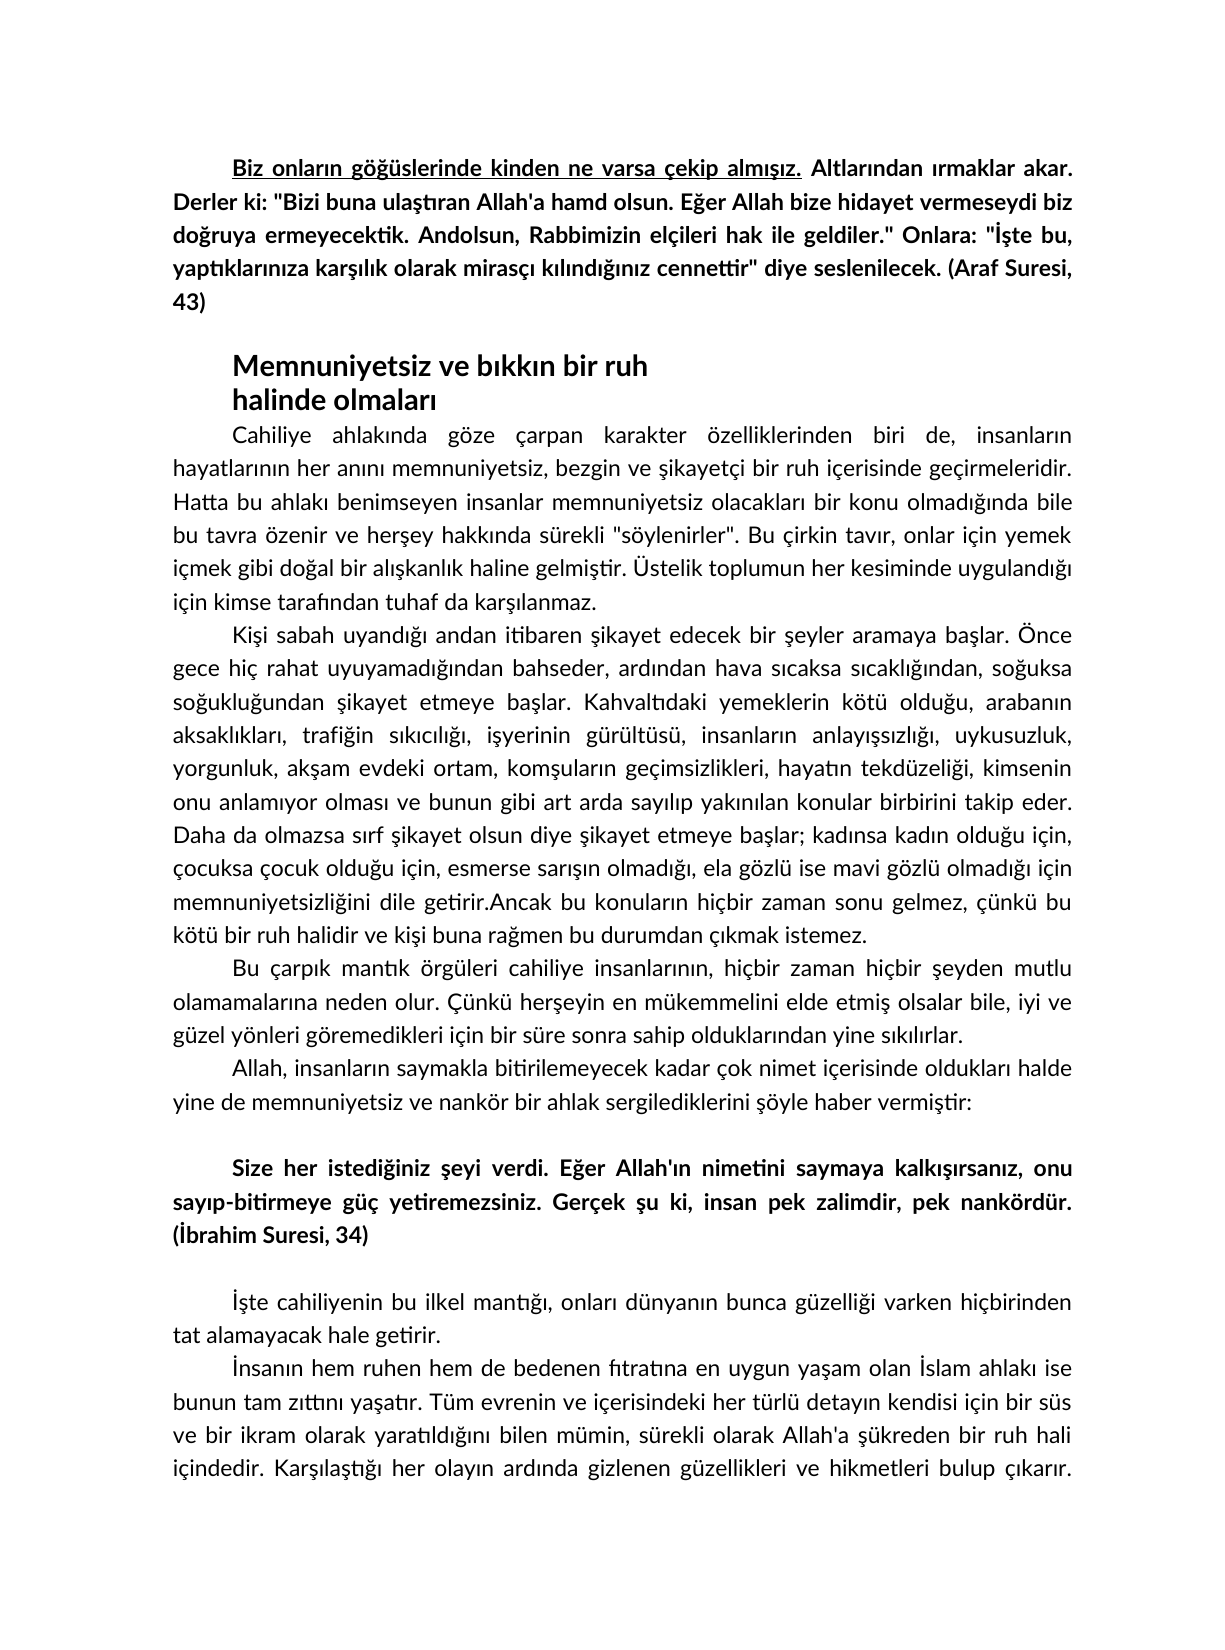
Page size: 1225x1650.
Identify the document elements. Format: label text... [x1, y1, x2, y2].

text İşte cahiliyenin bu ilkel mantığı, onları dünyanın bunca güzelliği varken hiçbirinden tat alamayacak hale getirir. [173, 1283, 1073, 1350]
text Size her istediğiniz şeyi verdi. Eğer Allah'ın nimetini saymaya kalkışırsanız, onu sayıp-bitirmeye güç yetiremezsiniz. Gerçek şu ki, insan pek zalimdir, pek nankördür. (İbrahim Suresi, 34) [173, 1150, 1073, 1250]
subtitle Memnuniyetsiz ve bıkkın bir ruh [173, 350, 1073, 383]
text Allah, insanların saymakla bitirilemeyecek kadar çok nimet içerisinde oldukları halde yine de memnuniyetsiz ve nankör bir ahlak sergilediklerini şöyle haber vermiştir: [173, 1050, 1073, 1117]
text Cahiliye ahlakında göze çarpan karakter özelliklerinden biri de, insanların hayatlarının her anını memnuniyetsiz, bezgin ve şikayetçi bir ruh içerisinde geçirmeleridir. Hatta bu ahlakı benimseyen insanlar memnuniyetsiz olacakları bir konu olmadığında bile bu tavra özenir ve herşey hakkında sürekli "söylenirler". Bu çirkin tavır, onlar için yemek içmek gibi doğal bir alışkanlık haline gelmiştir. Üstelik toplumun her kesiminde uygulandığı için kimse tarafından tuhaf da karşılanmaz. [173, 417, 1073, 617]
text İnsanın hem ruhen hem de bedenen fıtratına en uygun yaşam olan İslam ahlakı ise bunun tam zıttını yaşatır. Tüm evrenin ve içerisindeki her türlü detayın kendisi için bir süs ve bir ikram olarak yaratıldığını bilen mümin, sürekli olarak Allah'a şükreden bir ruh hali içindedir. Karşılaştığı her olayın ardında gizlenen güzellikleri ve hikmetleri bulup çıkarır. [173, 1350, 1073, 1483]
subtitle halinde olmaları [173, 383, 1073, 417]
text Biz onların göğüslerinde kinden ne varsa çekip almışız. Altlarından ırmaklar akar. Derler ki: "Bizi buna ulaştıran Allah'a hamd olsun. Eğer Allah bize hidayet vermeseydi biz doğruya ermeyecektik. Andolsun, Rabbimizin elçileri hak ile geldiler." Onlara: "İşte bu, yaptıklarınıza karşılık olarak mirasçı kılındığınız cennettir" diye seslenilecek. (Araf Suresi, 43) [173, 150, 1073, 317]
text Kişi sabah uyandığı andan itibaren şikayet edecek bir şeyler aramaya başlar. Önce gece hiç rahat uyuyamadığından bahseder, ardından hava sıcaksa sıcaklığından, soğuksa soğukluğundan şikayet etmeye başlar. Kahvaltıdaki yemeklerin kötü olduğu, arabanın aksaklıkları, trafiğin sıkıcılığı, işyerinin gürültüsü, insanların anlayışsızlığı, uykusuzluk, yorgunluk, akşam evdeki ortam, komşuların geçimsizlikleri, hayatın tekdüzeliği, kimsenin onu anlamıyor olması ve bunun gibi art arda sayılıp yakınılan konular birbirini takip eder. Daha da olmazsa sırf şikayet olsun diye şikayet etmeye başlar; kadınsa kadın olduğu için, çocuksa çocuk olduğu için, esmerse sarışın olmadığı, ela gözlü ise mavi gözlü olmadığı için memnuniyetsizliğini dile getirir.Ancak bu konuların hiçbir zaman sonu gelmez, çünkü bu kötü bir ruh halidir ve kişi buna rağmen bu durumdan çıkmak istemez. [173, 617, 1073, 950]
text Bu çarpık mantık örgüleri cahiliye insanlarının, hiçbir zaman hiçbir şeyden mutlu olamamalarına neden olur. Çünkü herşeyin en mükemmelini elde etmiş olsalar bile, iyi ve güzel yönleri göremedikleri için bir süre sonra sahip olduklarından yine sıkılırlar. [173, 950, 1073, 1050]
